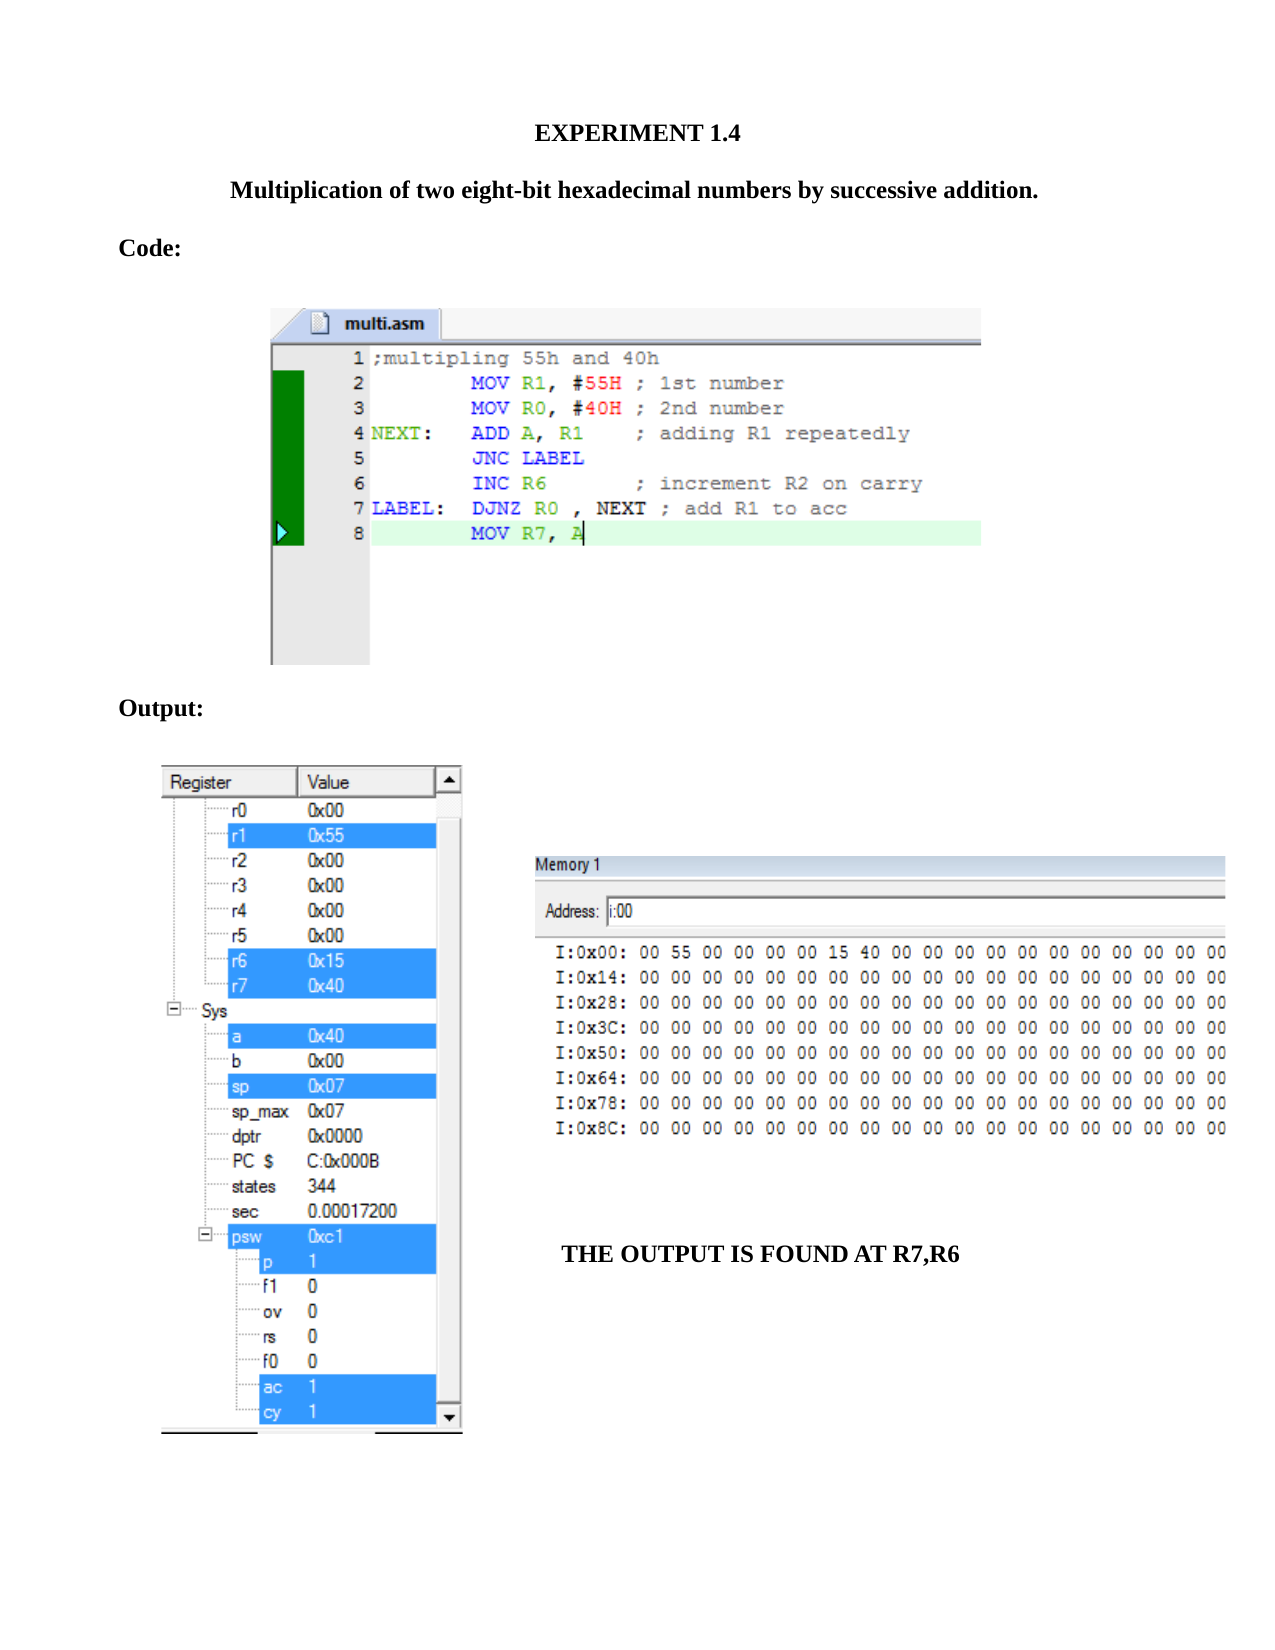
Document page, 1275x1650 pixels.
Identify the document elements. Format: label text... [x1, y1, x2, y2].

text EXPERIMENT 1.4 [118, 118, 1157, 147]
picture [270, 308, 982, 665]
text Code: [118, 233, 1157, 262]
text Output: [118, 693, 1157, 722]
text Multiplication of two eight-bit hexadecimal numbers by successive addition. [118, 176, 1157, 204]
text THE OUTPUT IS FOUND AT R7,R6 [463, 1239, 1157, 1268]
picture [535, 856, 1226, 1147]
picture [161, 765, 463, 1434]
text [118, 1239, 161, 1268]
